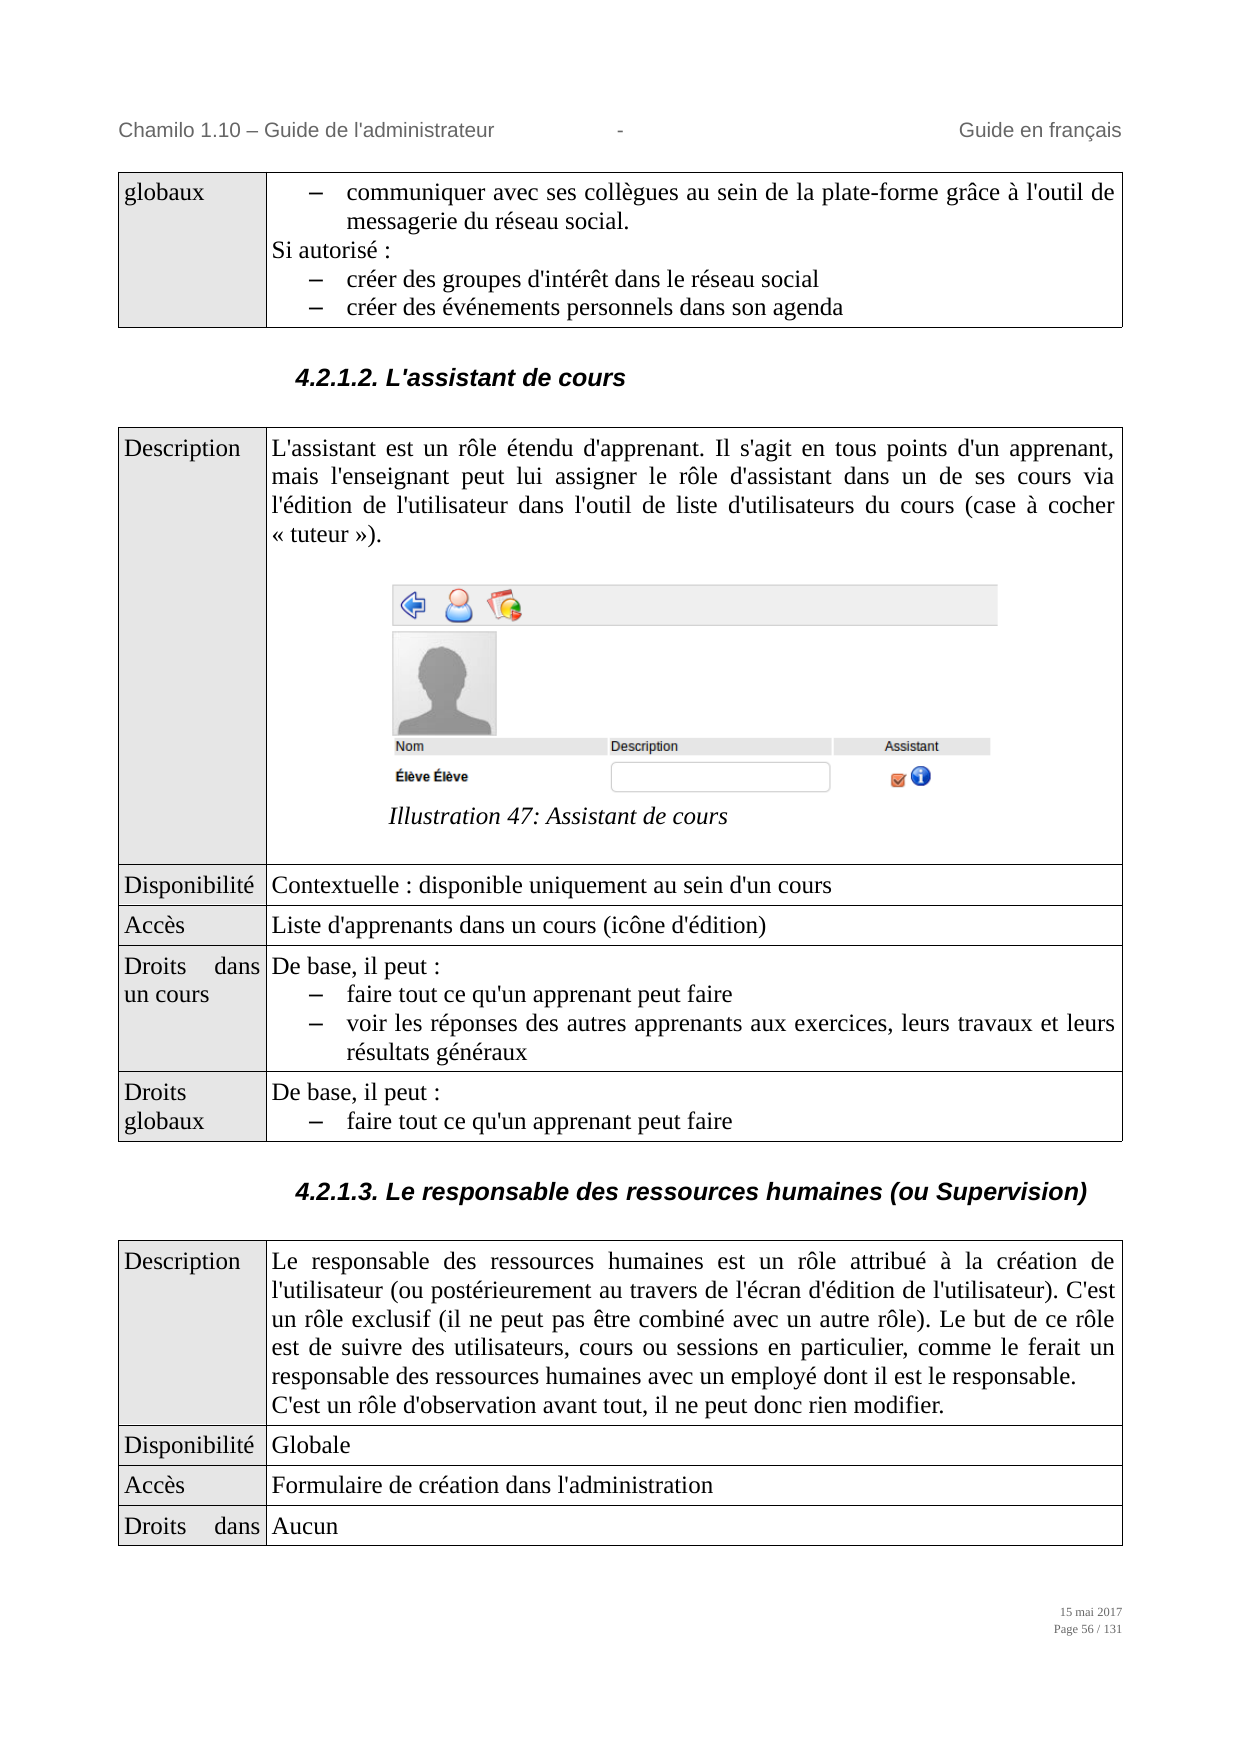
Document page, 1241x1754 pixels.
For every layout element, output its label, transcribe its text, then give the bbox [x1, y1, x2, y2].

table_cell Disponibilité [119, 865, 266, 904]
table_header Description [119, 428, 266, 864]
subtitle L'assistant de cours [295, 363, 1122, 392]
table_cell Droits dans un cours [119, 946, 266, 1071]
table_cell Contextuelle : disponible uniquement au sein d'un cours [267, 865, 1122, 904]
table_cell Droits globaux [119, 1072, 266, 1141]
table_cell globaux [119, 173, 266, 327]
table_cell Liste d'apprenants dans un cours (icône d'édition) [267, 906, 1122, 945]
table_cell Globale [267, 1426, 1122, 1465]
table_header Description [119, 1241, 266, 1424]
table_cell Formulaire de création dans l'administration [267, 1466, 1122, 1505]
table_cell Disponibilité [119, 1426, 266, 1465]
table_header Le responsable des ressources humaines est un rôle attribué à la création de l'utilisateur (ou postérieurement au travers de l'écran d'édition de l'utilisateur). C'est un rôle exclusif (il ne peut pas être combiné avec un autre rôle). Le but de ce rôle est de suivre des utilisateurs, cours ou sessions en particulier, comme le ferait un responsable des ressources humaines avec un employé dont il est le responsable. C'est un rôle d'observation avant tout, il ne peut donc rien modifier. [267, 1241, 1122, 1424]
table_cell Accès [119, 906, 266, 945]
table_cell De base, il peut : faire tout ce qu'un apprenant peut faire voir les réponses des autres apprenants aux exercices, leurs travaux et leurs résultats généraux [267, 946, 1122, 1071]
table_cell De base, il peut : communiquer avec ses collègues au sein de la plate-forme grâce à l'outil de messagerie du réseau social. Si autorisé : créer des groupes d'intérêt dans le réseau social créer des événements personnels dans son agenda [267, 173, 1122, 327]
picture [388, 577, 998, 801]
table_cell Aucun [267, 1506, 1122, 1545]
table_cell Accès [119, 1466, 266, 1505]
table_header L'assistant est un rôle étendu d'apprenant. Il s'agit en tous points d'un apprenant, mais l'enseignant peut lui assigner le rôle d'assistant dans un de ses cours via l'édition de l'utilisateur dans l'outil de liste d'utilisateurs du cours (case à cocher « tuteur »). [267, 428, 1122, 864]
table_cell Droits dans [119, 1506, 266, 1545]
table_cell De base, il peut : faire tout ce qu'un apprenant peut faire [267, 1072, 1122, 1141]
subtitle Le responsable des ressources humaines (ou Supervision) [295, 1176, 1122, 1205]
